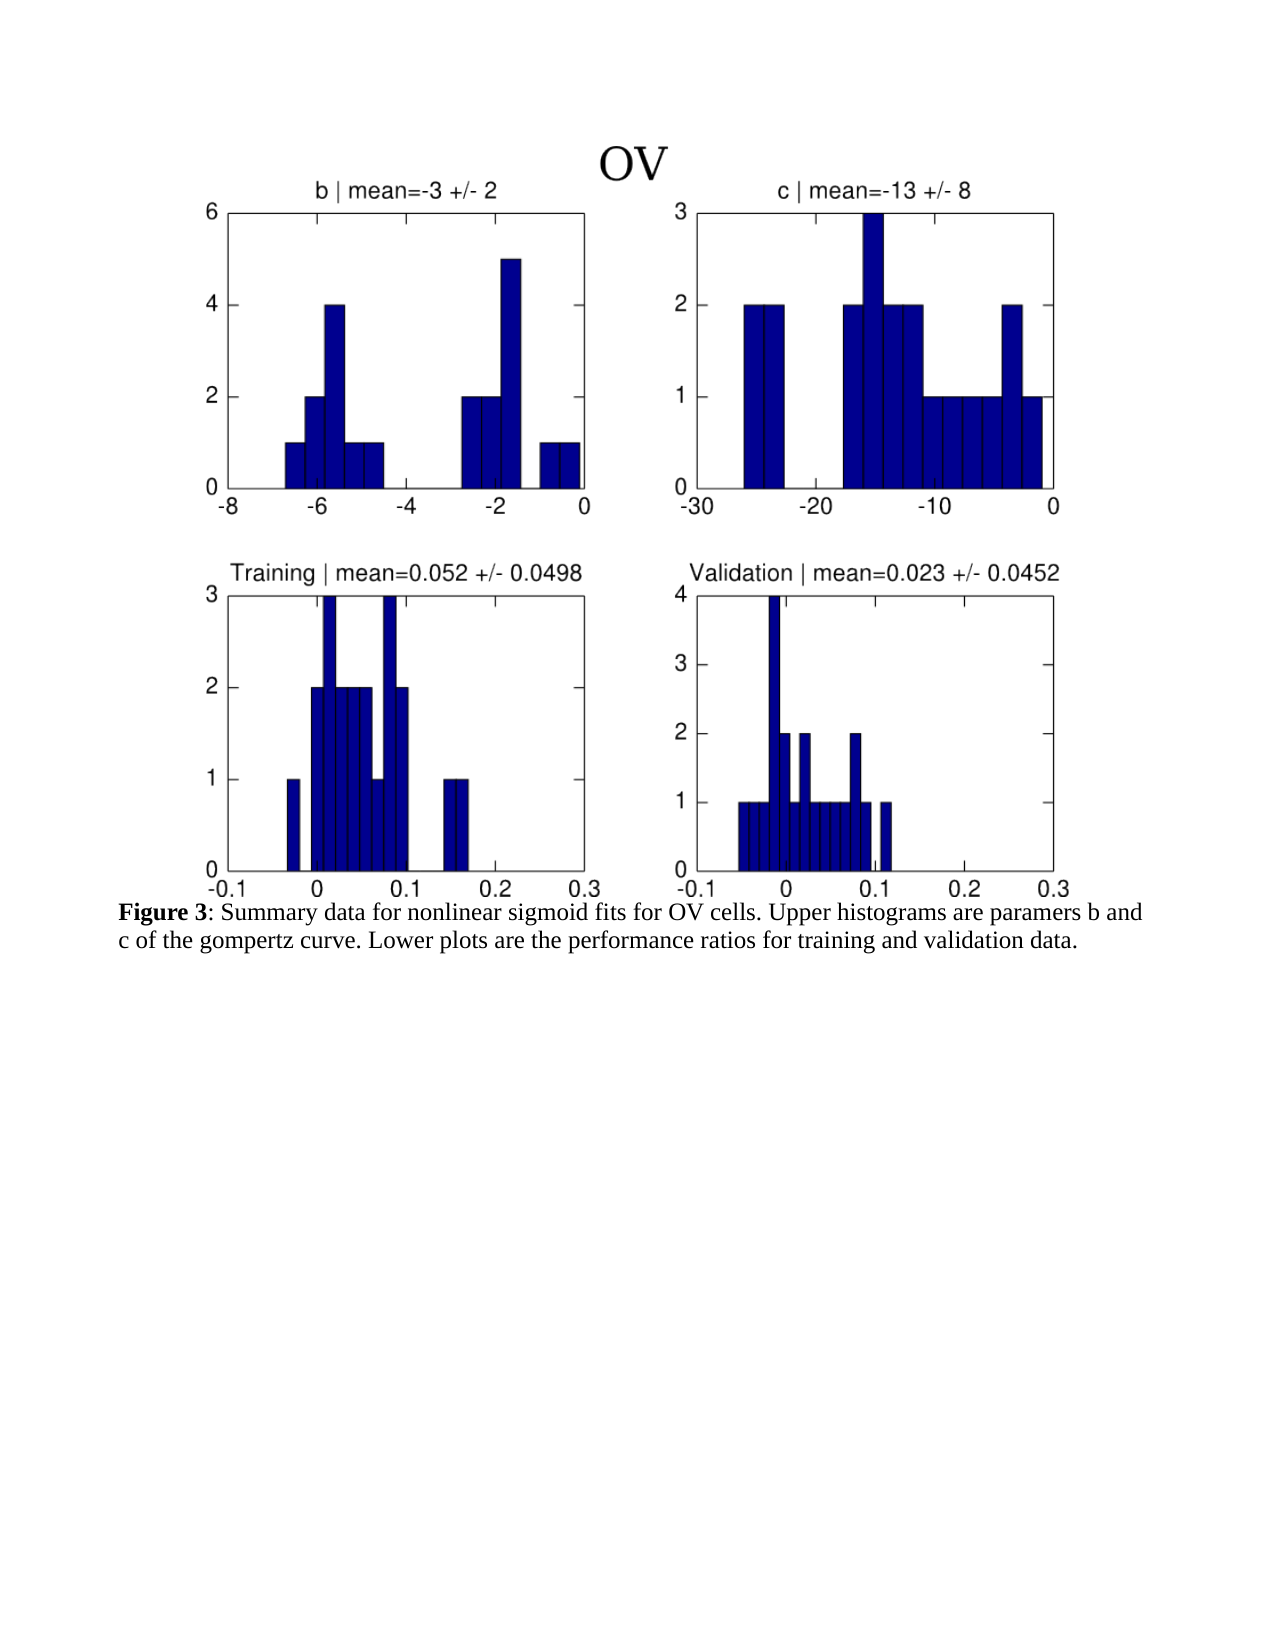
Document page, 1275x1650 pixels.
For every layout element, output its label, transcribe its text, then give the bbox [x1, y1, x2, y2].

picture [206, 146, 1069, 897]
text Figure 3: Summary data for nonlinear sigmoid fits for OV cells. Upper histograms are paramers b and c of the gompertz curve. Lower plots are the performance ratios for training and validation data. [118, 147, 1157, 954]
